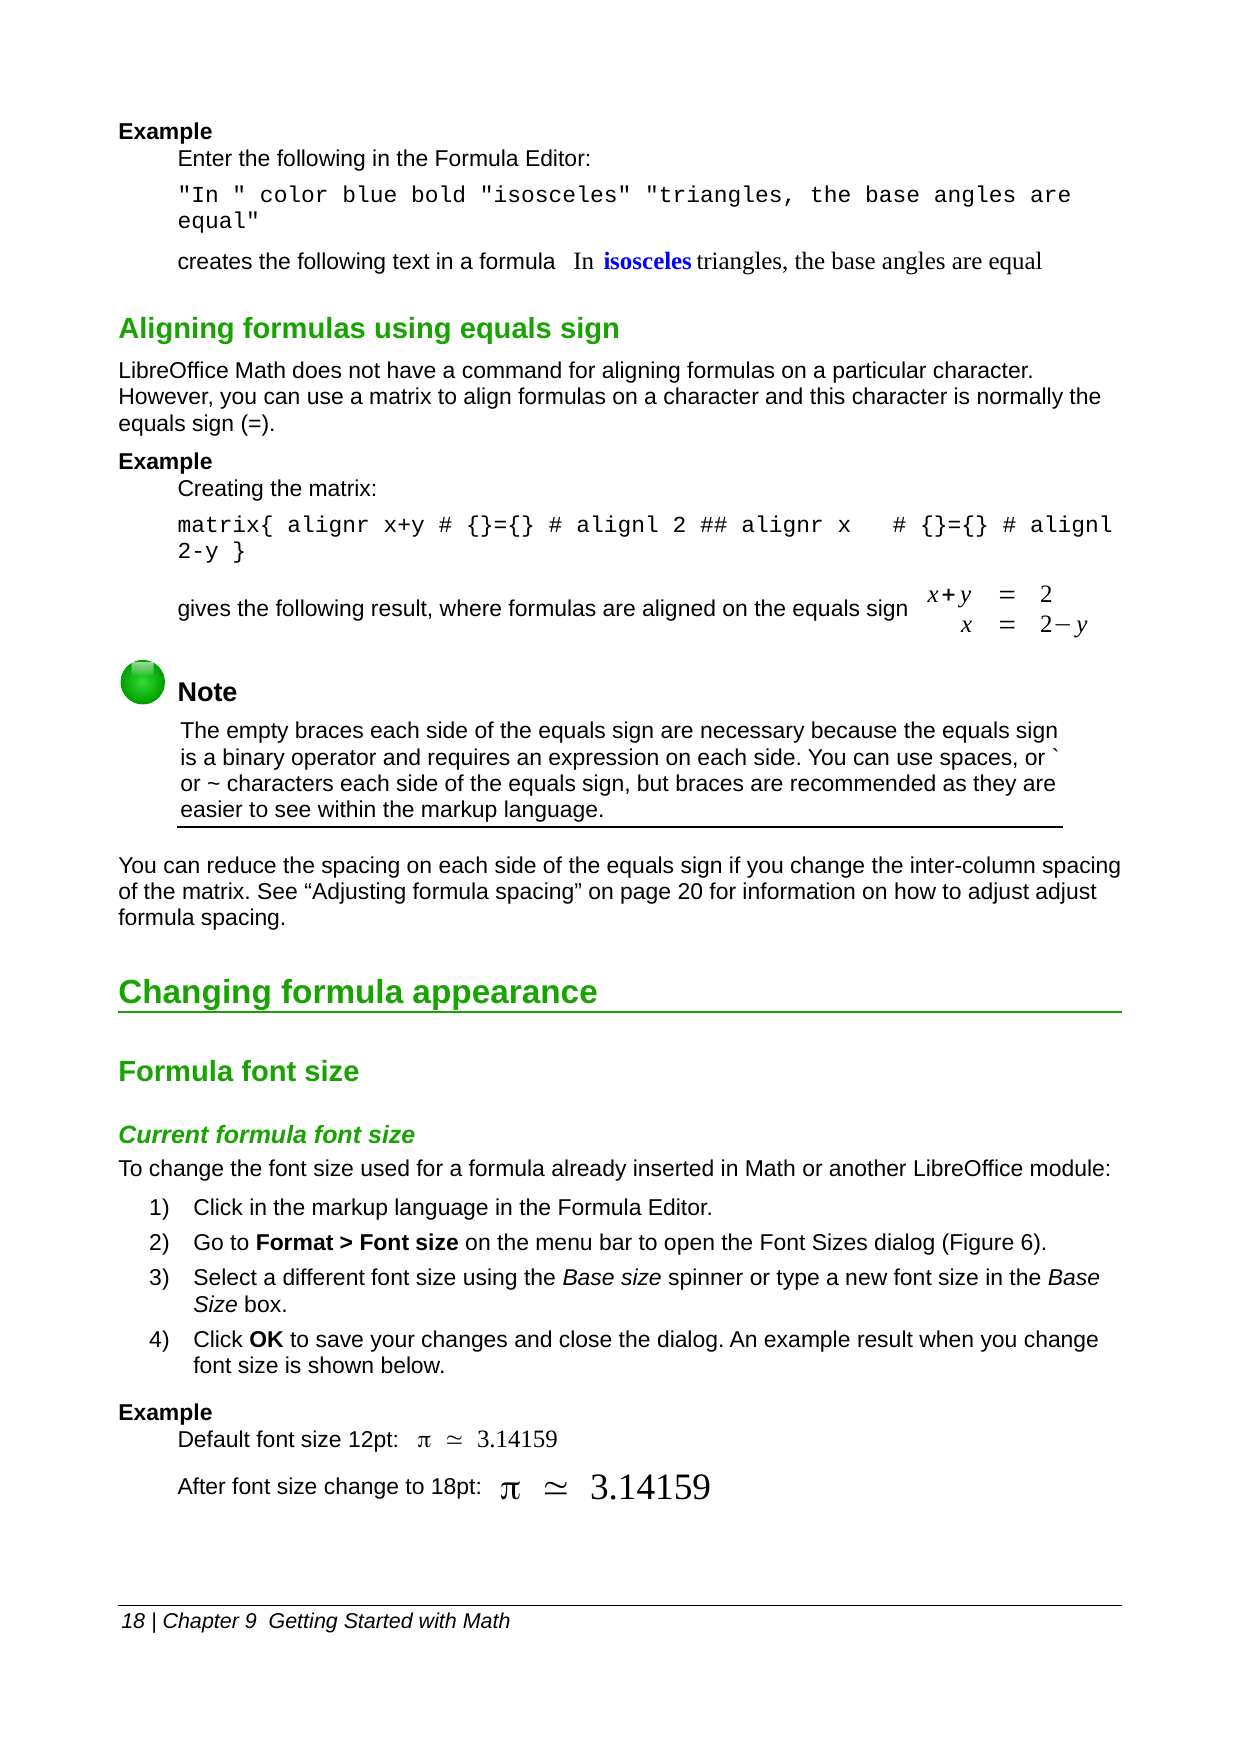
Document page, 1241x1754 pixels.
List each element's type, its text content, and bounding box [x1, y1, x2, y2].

text To change the font size used for a formula already inserted in Math or another LibreOffice module: [118, 1155, 1122, 1181]
list Go to Format > Font size on the menu bar to open the Font Sizes dialog (Figure 6). [169, 1229, 1122, 1256]
text matrix{ alignr x+y # {}={} # alignl 2 ## alignr x # {}={} # alignl 2-y } [177, 513, 1122, 565]
text Creating the matrix: [177, 475, 1122, 501]
subtitle Formula font size [118, 1054, 1122, 1088]
list Click OK to save your changes and close the dialog. An example result when you change font size is shown below. [169, 1326, 1122, 1379]
text LibreOffice Math does not have a command for aligning formulas on a particular character. However, you can use a matrix to align formulas on a character and this character is normally the equals sign (=). [118, 357, 1122, 436]
text creates the following text in a formula [177, 248, 1122, 275]
list Click in the markup language in the Formula Editor. [169, 1194, 1122, 1220]
subtitle Note [118, 657, 1122, 707]
subtitle Current formula font size [118, 1120, 1122, 1149]
subtitle Changing formula appearance [118, 973, 1122, 1011]
text You can reduce the spacing on each side of the equals sign if you change the inter-column spacing of the matrix. See “Adjusting formula spacing” on page 20 for information on how to adjust adjust formula spacing. [118, 852, 1122, 931]
text Enter the following in the Formula Editor: [177, 144, 1122, 171]
subtitle Aligning formulas using equals sign [118, 311, 1122, 345]
text Example [118, 1399, 1122, 1426]
text "In " color blue bold "isosceles" "triangles, the base angles are equal" [177, 183, 1122, 235]
list Select a different font size using the Base size spinner or type a new font size in the Base Size box. [169, 1264, 1122, 1317]
text Default font size 12pt: [177, 1426, 1122, 1453]
text Example [118, 118, 1122, 144]
text gives the following result, where formulas are aligned on the equals sign [177, 578, 1122, 637]
text After font size change to 18pt: [177, 1466, 1122, 1507]
text Example [118, 448, 1122, 475]
text The empty braces each side of the equals sign are necessary because the equals sign is a binary operator and requires an expression on each side. You can use spaces, or ` or ~ characters each side of the equals sign, but braces are recommended as they are easier to see within the markup language. [177, 714, 1063, 826]
